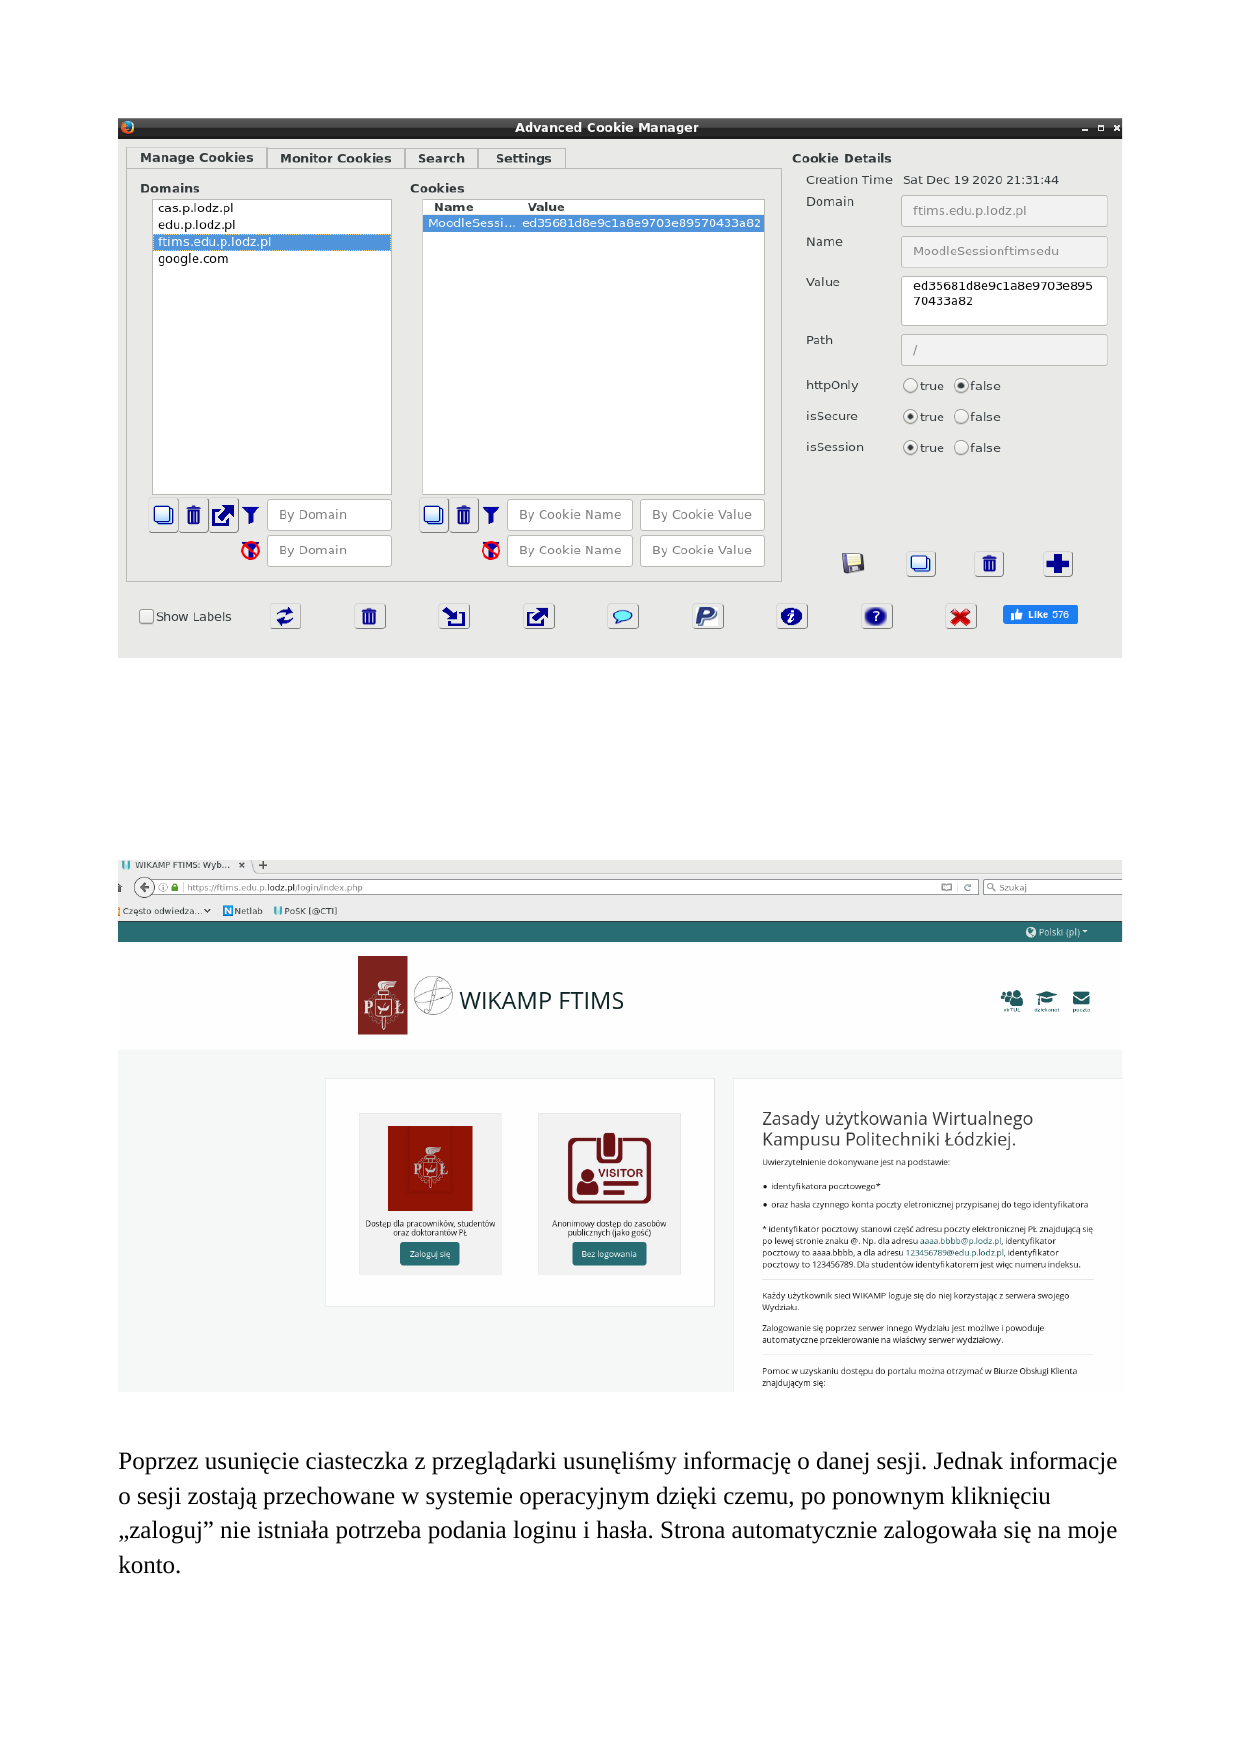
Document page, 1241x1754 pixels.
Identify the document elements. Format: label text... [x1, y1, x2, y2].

picture [118, 118, 1123, 658]
text Poprzez usunięcie ciasteczka z przeglądarki usunęliśmy informację o danej sesji. Jednak informacje o sesji zostają przechowane w systemie operacyjnym dzięki czemu, po ponownym kliknięciu „zaloguj” nie istniała potrzeba podania loginu i hasła. Strona automatycznie zalogowała się na moje konto. [118, 1446, 1122, 1578]
picture [118, 860, 1123, 1392]
